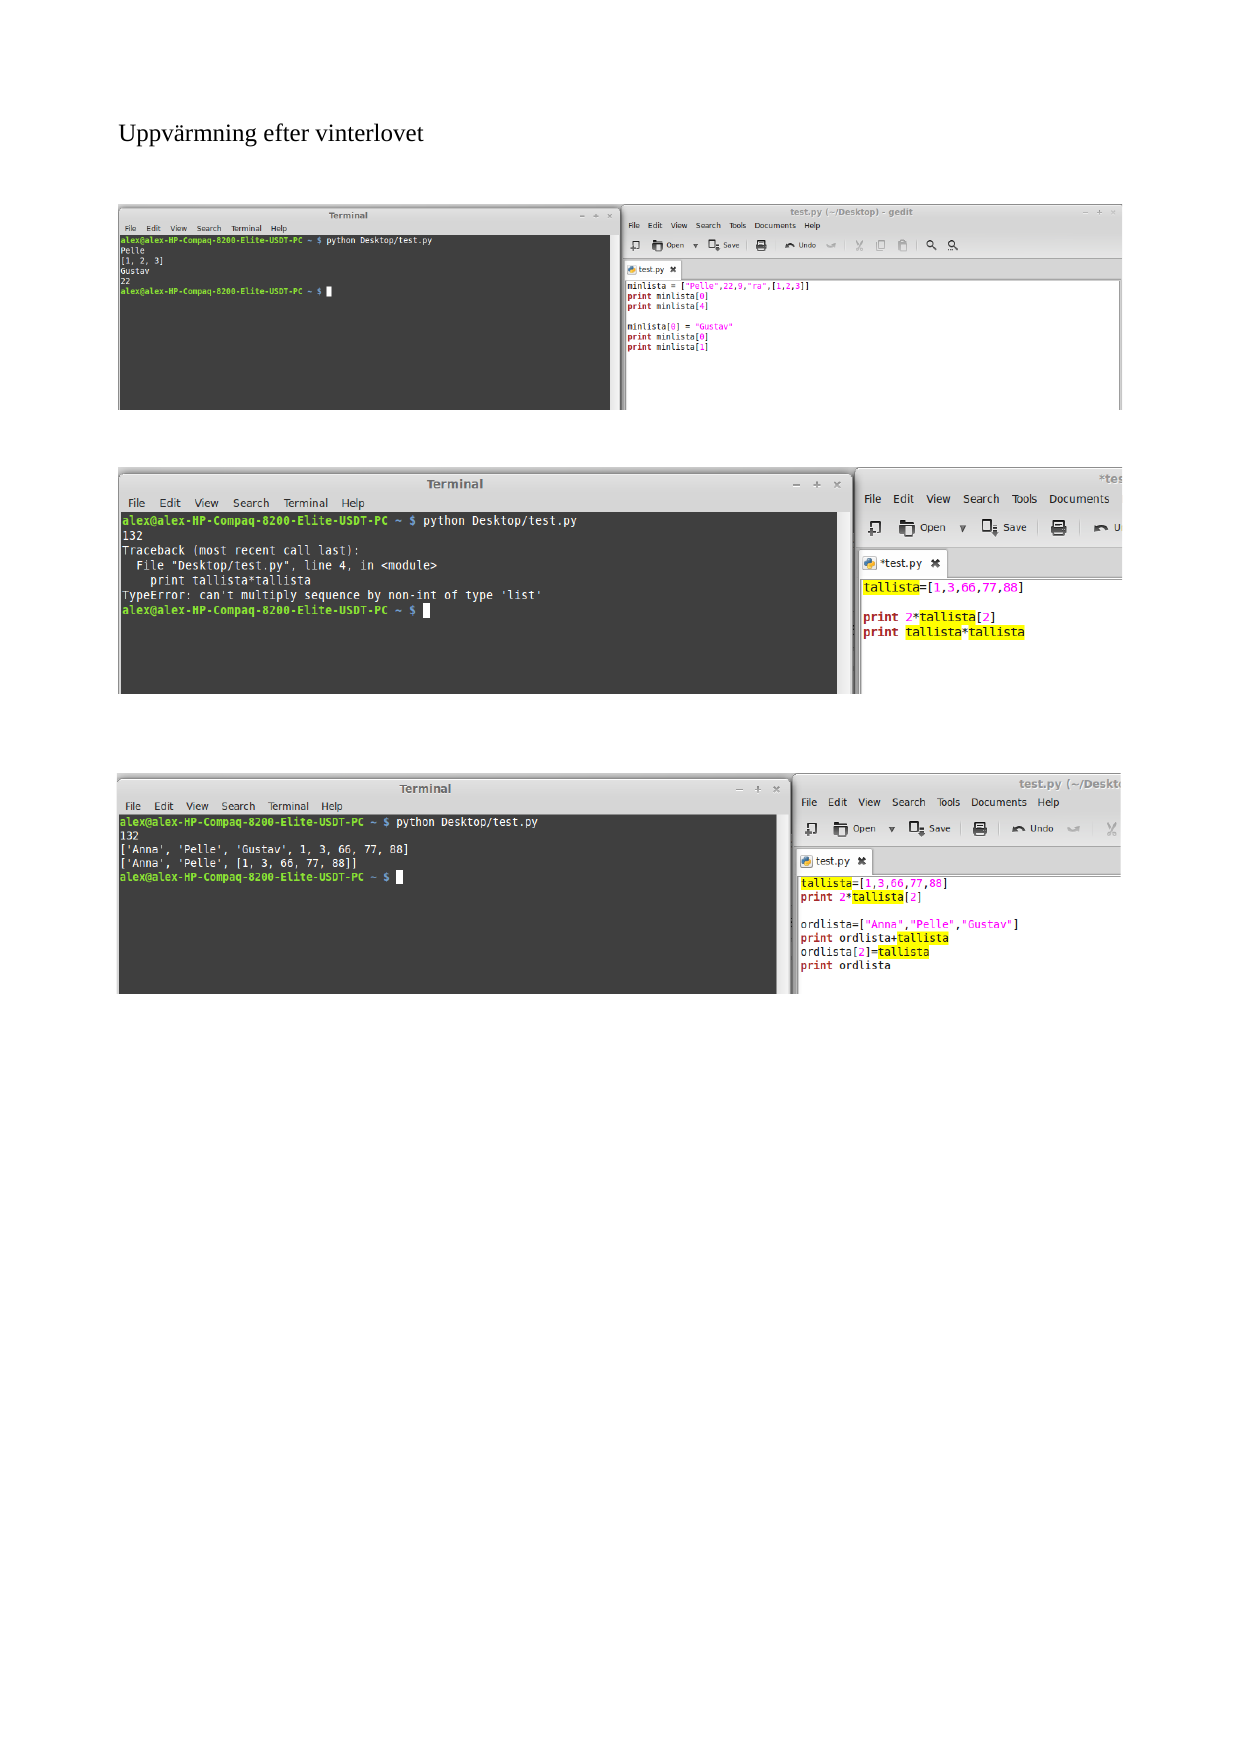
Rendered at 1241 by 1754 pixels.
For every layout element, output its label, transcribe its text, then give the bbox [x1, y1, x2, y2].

text Uppvärmning efter vinterlovet [118, 118, 1122, 147]
picture [118, 204, 1123, 410]
picture [116, 773, 1121, 994]
picture [118, 467, 1123, 694]
